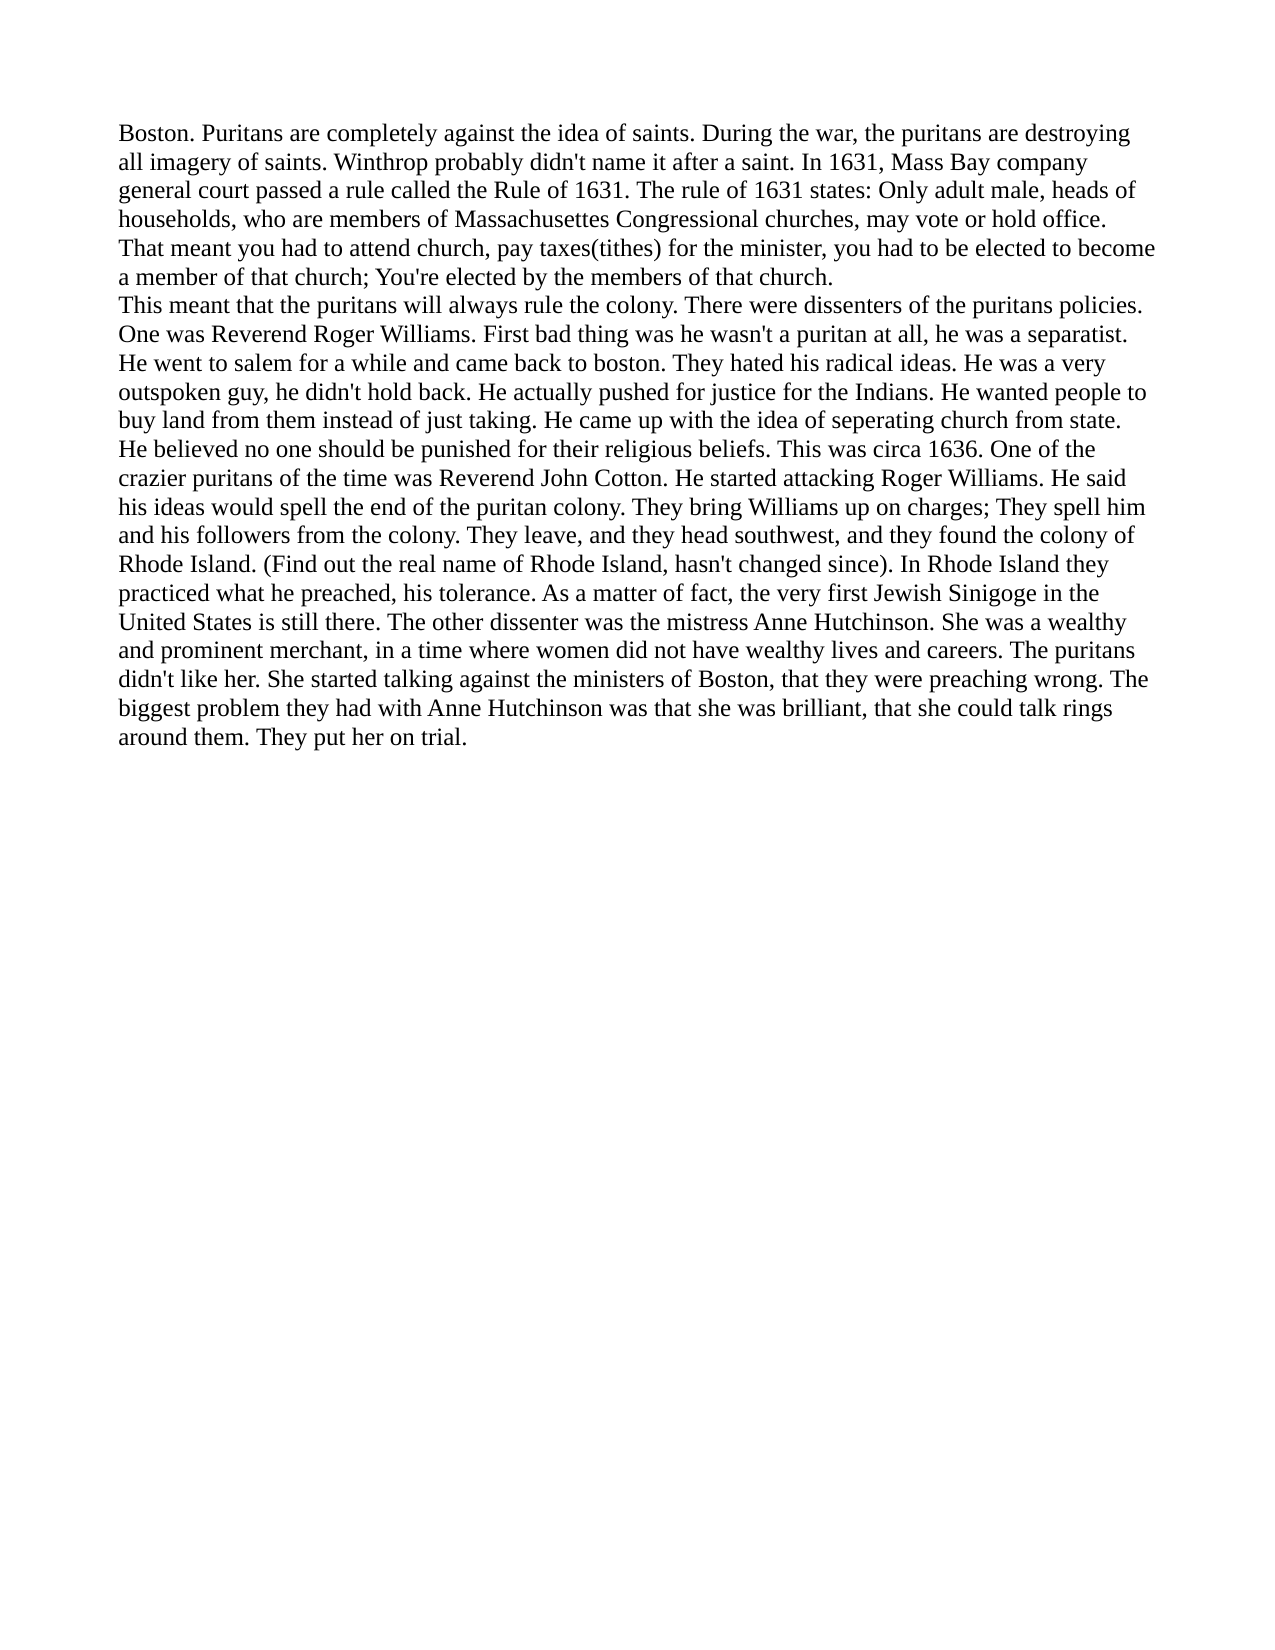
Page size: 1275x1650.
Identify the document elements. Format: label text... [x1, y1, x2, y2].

text Boston. Puritans are completely against the idea of saints. During the war, the puritans are destroying all imagery of saints. Winthrop probably didn't name it after a saint. In 1631, Mass Bay company general court passed a rule called the Rule of 1631. The rule of 1631 states: Only adult male, heads of households, who are members of Massachusettes Congressional churches, may vote or hold office. That meant you had to attend church, pay taxes(tithes) for the minister, you had to be elected to become a member of that church; You're elected by the members of that church. [118, 118, 1157, 291]
text This meant that the puritans will always rule the colony. There were dissenters of the puritans policies. One was Reverend Roger Williams. First bad thing was he wasn't a puritan at all, he was a separatist. He went to salem for a while and came back to boston. They hated his radical ideas. He was a very outspoken guy, he didn't hold back. He actually pushed for justice for the Indians. He wanted people to buy land from them instead of just taking. He came up with the idea of seperating church from state. He believed no one should be punished for their religious beliefs. This was circa 1636. One of the crazier puritans of the time was Reverend John Cotton. He started attacking Roger Williams. He said his ideas would spell the end of the puritan colony. They bring Williams up on charges; They spell him and his followers from the colony. They leave, and they head southwest, and they found the colony of Rhode Island. (Find out the real name of Rhode Island, hasn't changed since). In Rhode Island they practiced what he preached, his tolerance. As a matter of fact, the very first Jewish Sinigoge in the United States is still there. The other dissenter was the mistress Anne Hutchinson. She was a wealthy and prominent merchant, in a time where women did not have wealthy lives and careers. The puritans didn't like her. She started talking against the ministers of Boston, that they were preaching wrong. The biggest problem they had with Anne Hutchinson was that she was brilliant, that she could talk rings around them. They put her on trial. [118, 291, 1157, 751]
